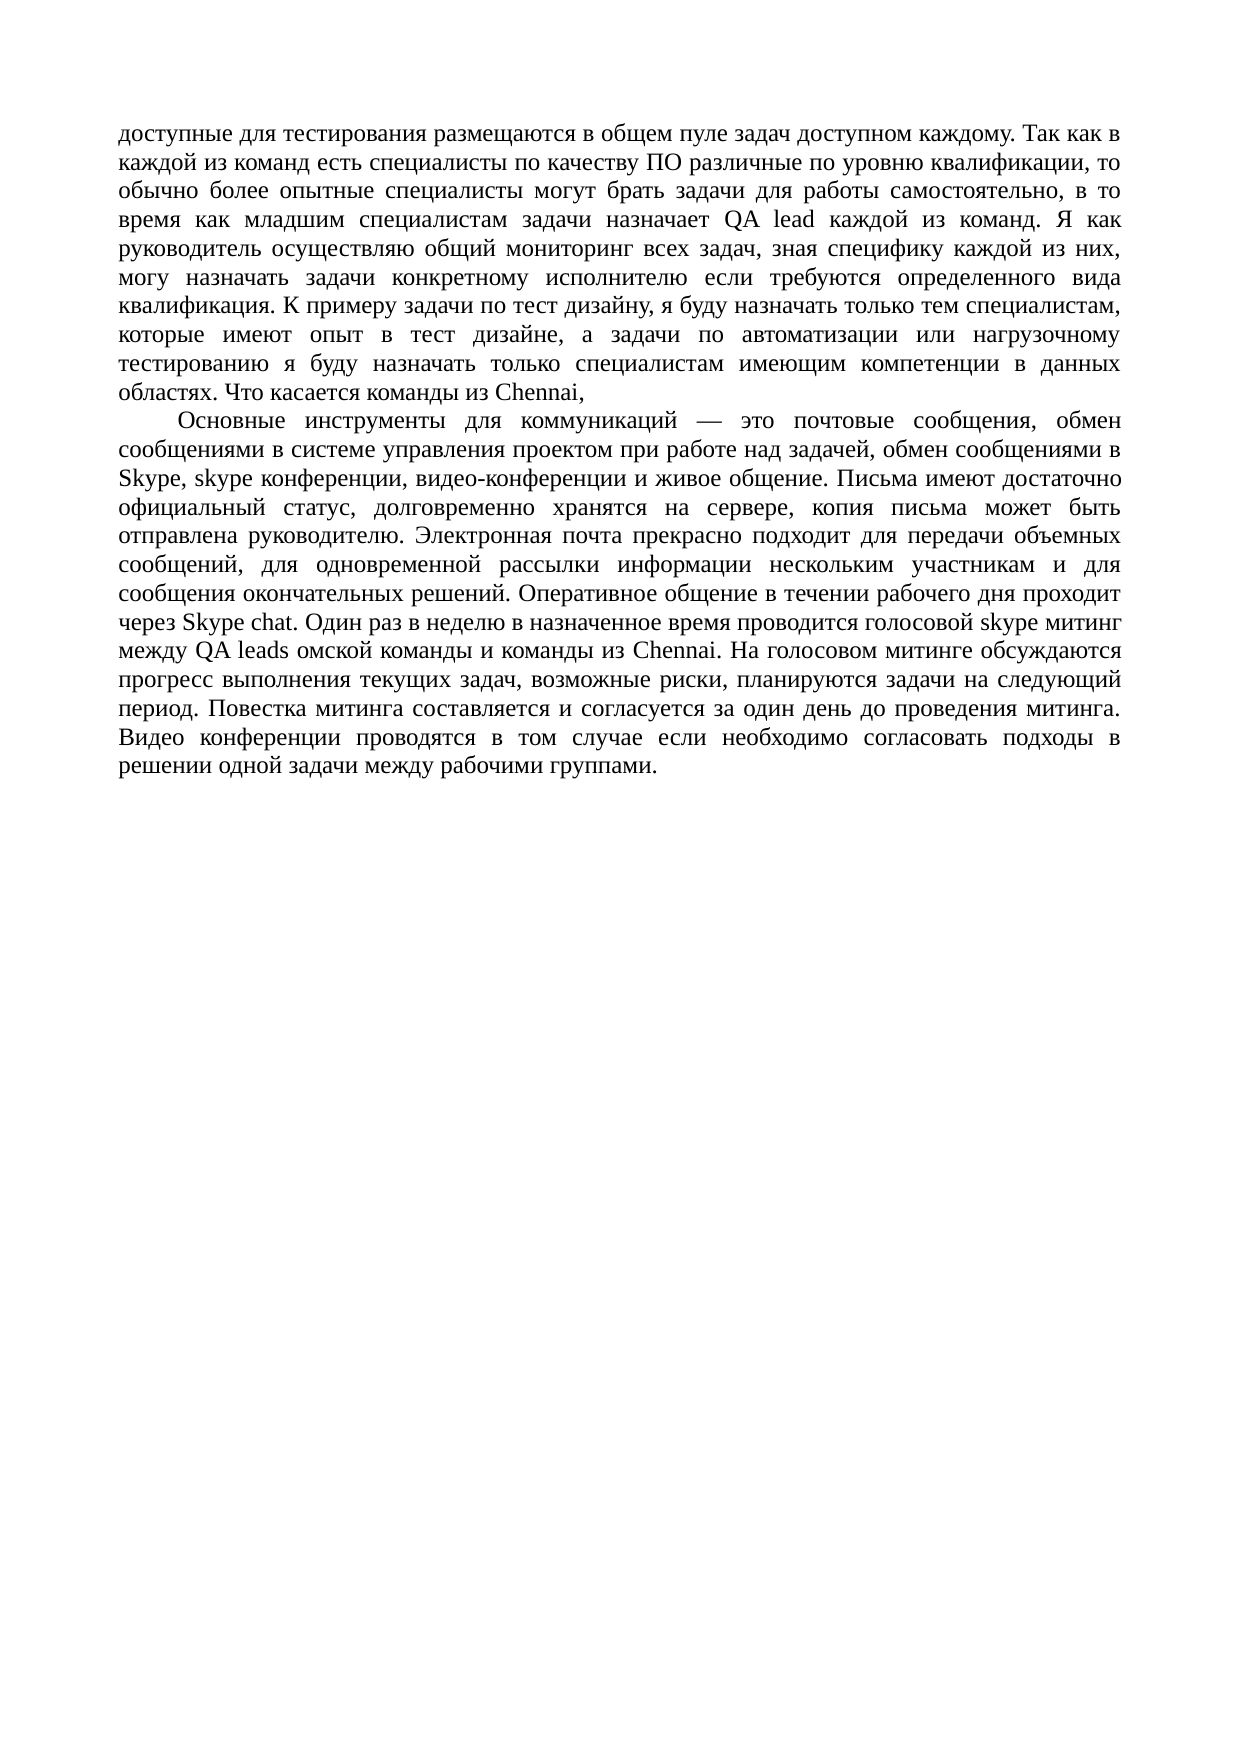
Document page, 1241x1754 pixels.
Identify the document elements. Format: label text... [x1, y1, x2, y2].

text Основные инструменты для коммуникаций — это почтовые сообщения, обмен сообщениями в системе управления проектом при работе над задачей, обмен сообщениями в Skype, skype конференции, видео-конференции и живое общение. Письма имеют достаточно официальный статус, долговременно хранятся на сервере, копия письма может быть отправлена руководителю. Электронная почта прекрасно подходит для передачи объемных сообщений, для одновременной рассылки информации нескольким участникам и для сообщения окончательных решений. Оперативное общение в течении рабочего дня проходит через Skype chat. Один раз в неделю в назначенное время проводится голосовой skype митинг между QA leads омской команды и команды из Chennai. На голосовом митинге обсуждаются прогресс выполнения текущих задач, возможные риски, планируются задачи на следующий период. Повестка митинга составляется и согласуется за один день до проведения митинга. Видео конференции проводятся в том случае если необходимо согласовать подходы в решении одной задачи между рабочими группами. [118, 406, 1122, 779]
text доступные для тестирования размещаются в общем пуле задач доступном каждому. Так как в каждой из команд есть специалисты по качеству ПО различные по уровню квалификации, то обычно более опытные специалисты могут брать задачи для работы самостоятельно, в то время как младшим специалистам задачи назначает QA lead каждой из команд. Я как руководитель осуществляю общий мониторинг всех задач, зная специфику каждой из них, могу назначать задачи конкретному исполнителю если требуются определенного вида квалификация. К примеру задачи по тест дизайну, я буду назначать только тем специалистам, которые имеют опыт в тест дизайне, а задачи по автоматизации или нагрузочному тестированию я буду назначать только специалистам имеющим компетенции в данных областях. Что касается команды из Chennai, [118, 118, 1122, 406]
